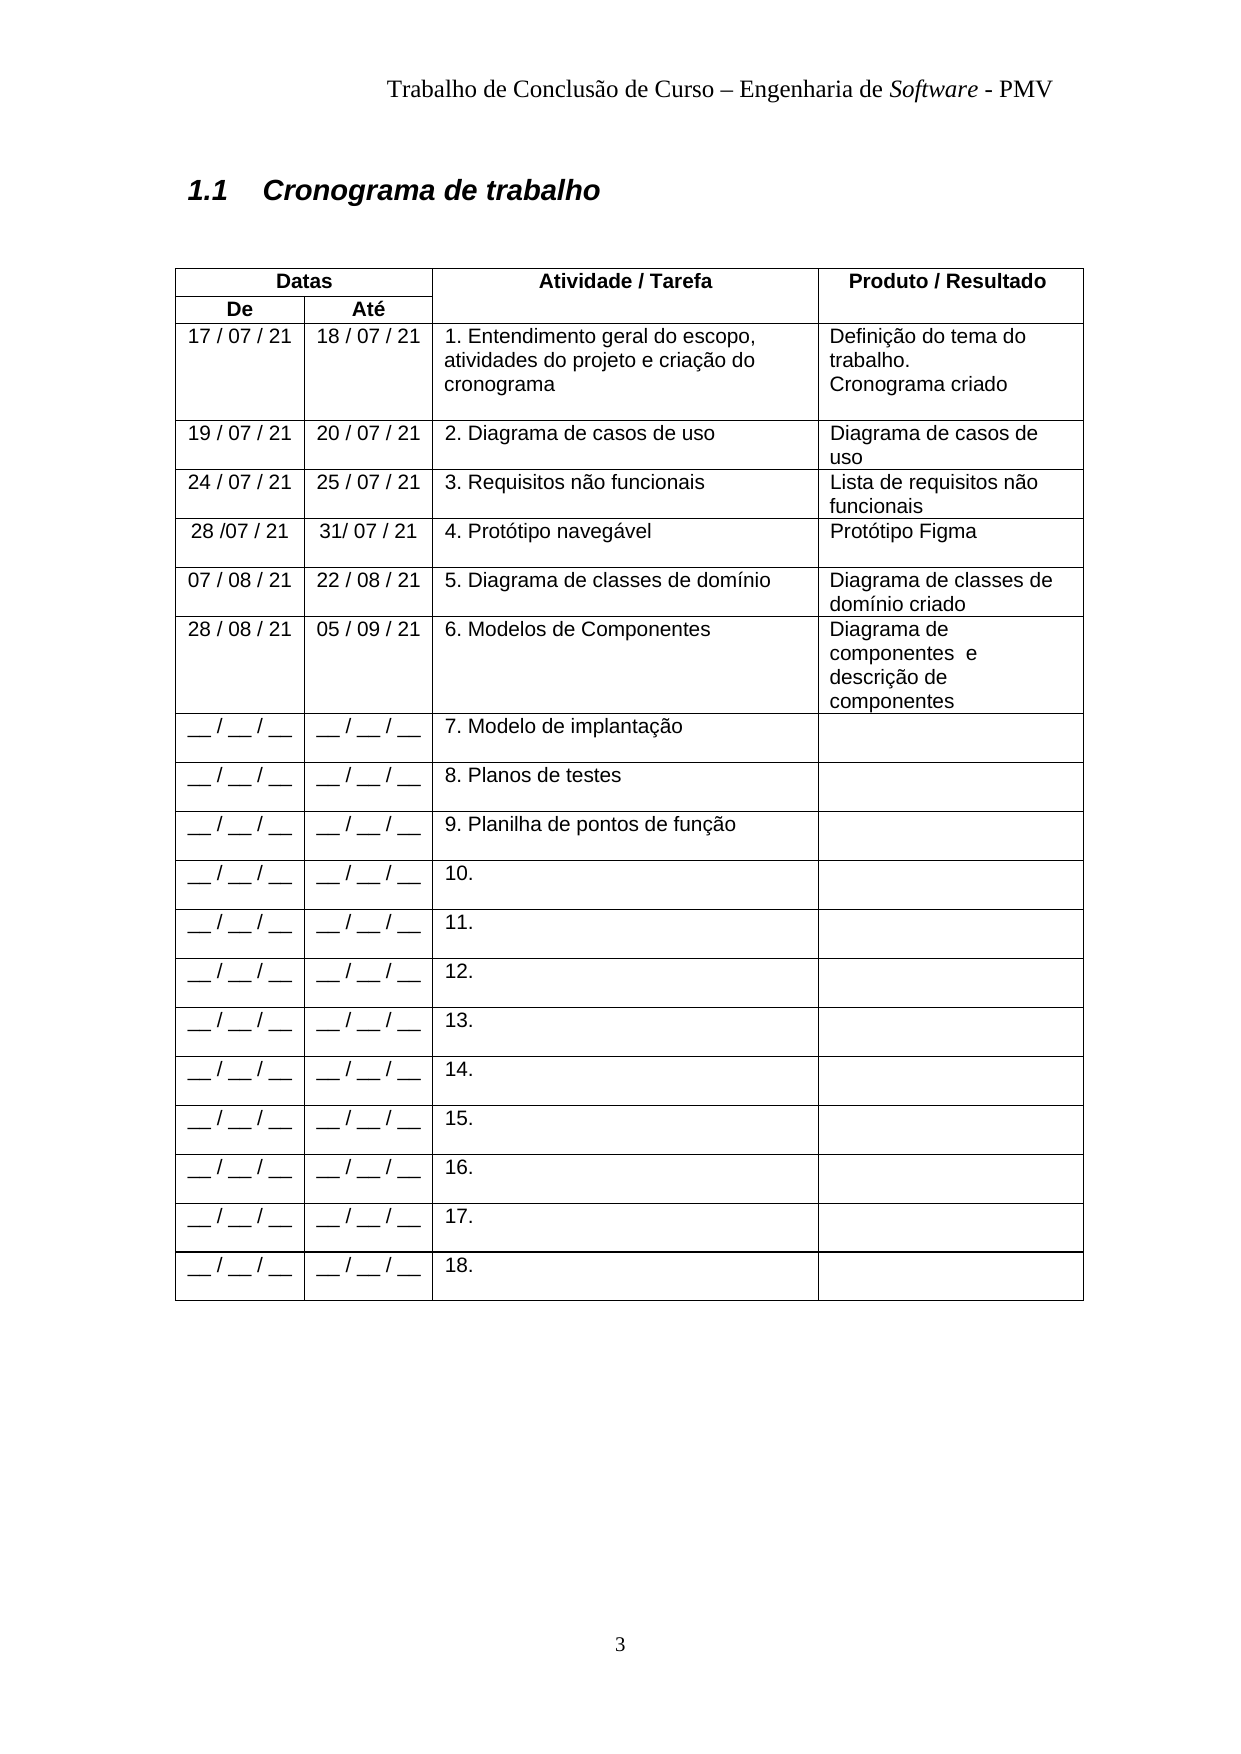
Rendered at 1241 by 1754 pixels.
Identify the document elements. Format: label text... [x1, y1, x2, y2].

table_cell __ / __ / __ [176, 1155, 304, 1202]
table_cell __ / __ / __ [176, 1057, 304, 1104]
table_cell 9. Planilha de pontos de função [433, 812, 818, 860]
table_cell 15. [433, 1106, 818, 1153]
table_cell 13. [433, 1008, 818, 1056]
table_cell __ / __ / __ [305, 714, 432, 762]
table_cell __ / __ / __ [305, 1106, 432, 1153]
table_cell Lista de requisitos não funcionais [819, 470, 1083, 518]
table_cell 17. [433, 1204, 818, 1251]
table_cell 5. Diagrama de classes de domínio [433, 568, 818, 616]
table_cell __ / __ / __ [176, 763, 304, 811]
table_cell __ / __ / __ [176, 1204, 304, 1251]
table_cell __ / __ / __ [176, 861, 304, 909]
table_cell __ / __ / __ [305, 910, 432, 958]
table_cell 11. [433, 910, 818, 958]
table_cell __ / __ / __ [176, 959, 304, 1007]
table_header Atividade / Tarefa [433, 269, 818, 323]
table_cell 1. Entendimento geral do escopo, atividades do projeto e criação do cronograma [433, 324, 818, 420]
table_cell __ / __ / __ [305, 1155, 432, 1202]
table_cell 12. [433, 959, 818, 1007]
table_cell De [176, 297, 304, 323]
table_cell 28 /07 / 21 [176, 519, 304, 567]
table_cell Até [305, 297, 432, 323]
table_cell Diagrama de casos de uso [819, 421, 1083, 469]
table_cell 3. Requisitos não funcionais [433, 470, 818, 518]
table_cell 4. Protótipo navegável [433, 519, 818, 567]
table_cell [819, 910, 1083, 958]
table_cell __ / __ / __ [305, 959, 432, 1007]
table_cell Diagrama de componentes e descrição de componentes [819, 617, 1083, 713]
table_cell __ / __ / __ [305, 763, 432, 811]
table_cell __ / __ / __ [176, 812, 304, 860]
table_cell 6. Modelos de Componentes [433, 617, 818, 713]
table_cell __ / __ / __ [176, 714, 304, 762]
table_cell 19 / 07 / 21 [176, 421, 304, 469]
table_header Datas [176, 269, 432, 296]
table_cell __ / __ / __ [305, 1057, 432, 1104]
table_cell 25 / 07 / 21 [305, 470, 432, 518]
table_cell __ / __ / __ [305, 1008, 432, 1056]
table_cell [819, 1057, 1083, 1104]
table_cell __ / __ / __ [305, 1253, 432, 1300]
table_cell [819, 1008, 1083, 1056]
table_cell 17 / 07 / 21 [176, 324, 304, 420]
table_cell Protótipo Figma [819, 519, 1083, 567]
table_cell 14. [433, 1057, 818, 1104]
table_cell [819, 1253, 1083, 1300]
table_cell __ / __ / __ [305, 861, 432, 909]
table_cell [819, 1155, 1083, 1202]
table_cell 28 / 08 / 21 [176, 617, 304, 713]
table_cell 22 / 08 / 21 [305, 568, 432, 616]
table_cell 07 / 08 / 21 [176, 568, 304, 616]
table_cell 18 / 07 / 21 [305, 324, 432, 420]
table_cell 05 / 09 / 21 [305, 617, 432, 713]
table_cell 24 / 07 / 21 [176, 470, 304, 518]
table_cell [819, 763, 1083, 811]
table_cell [819, 812, 1083, 860]
table_cell 7. Modelo de implantação [433, 714, 818, 762]
table_header Produto / Resultado [819, 269, 1083, 323]
table_cell 31/ 07 / 21 [305, 519, 432, 567]
table_cell __ / __ / __ [176, 1008, 304, 1056]
table_cell __ / __ / __ [176, 910, 304, 958]
table_cell [819, 959, 1083, 1007]
table_cell 20 / 07 / 21 [305, 421, 432, 469]
table_cell [819, 714, 1083, 762]
table_cell Diagrama de classes de domínio criado [819, 568, 1083, 616]
table_cell [819, 1204, 1083, 1251]
table_cell Definição do tema do trabalho. Cronograma criado [819, 324, 1083, 420]
table_cell 2. Diagrama de casos de uso [433, 421, 818, 469]
table_cell __ / __ / __ [176, 1106, 304, 1153]
table_cell 16. [433, 1155, 818, 1202]
table_cell 8. Planos de testes [433, 763, 818, 811]
table_cell __ / __ / __ [305, 1204, 432, 1251]
table_cell [819, 1106, 1083, 1153]
table_cell [819, 861, 1083, 909]
subtitle Cronograma de trabalho [187, 173, 1053, 206]
table_cell 10. [433, 861, 818, 909]
table_cell __ / __ / __ [176, 1253, 304, 1300]
table_cell 18. [433, 1253, 818, 1300]
table_cell __ / __ / __ [305, 812, 432, 860]
